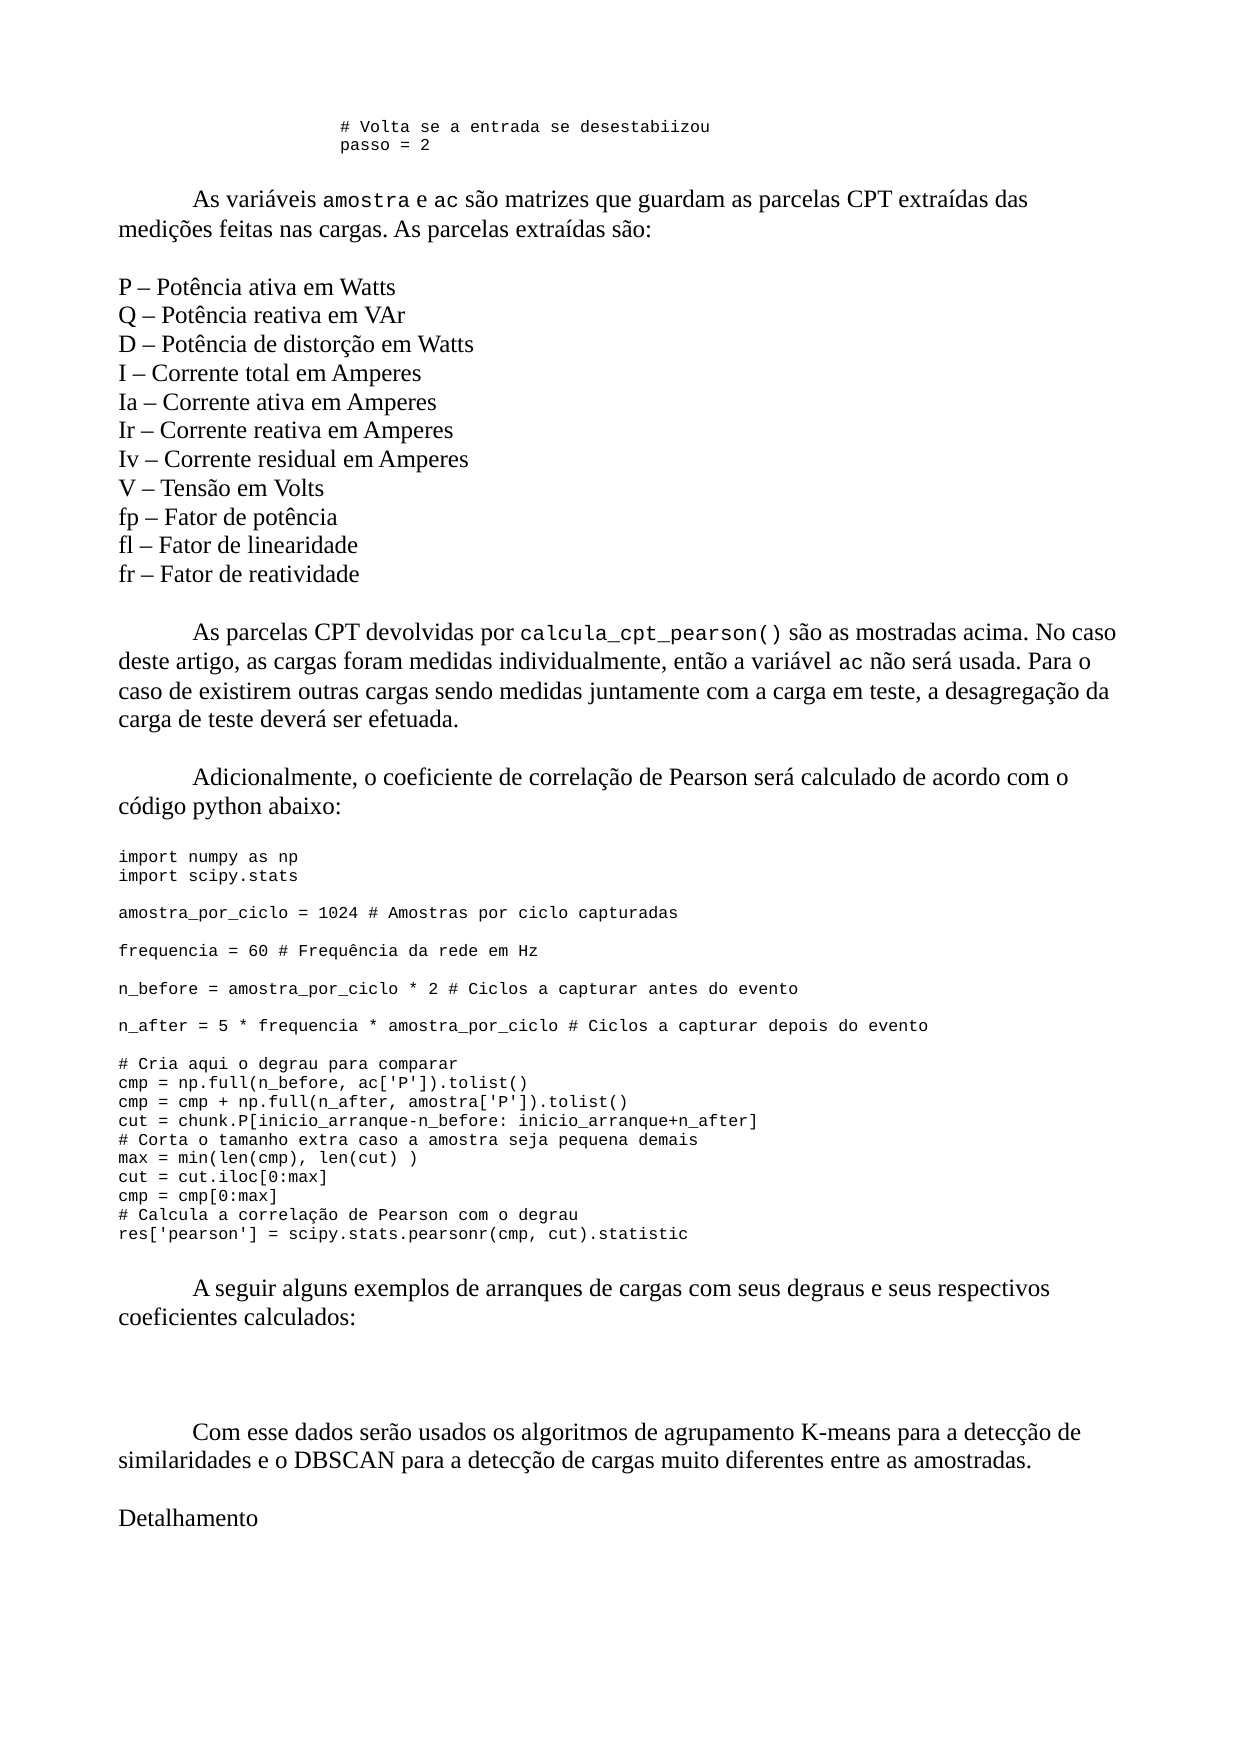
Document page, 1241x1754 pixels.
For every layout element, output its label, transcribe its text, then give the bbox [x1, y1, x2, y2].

text # Corta o tamanho extra caso a amostra seja pequena demais [118, 1131, 1122, 1150]
text max = min(len(cmp), len(cut) ) [118, 1150, 1122, 1169]
text Detalhamento [118, 1503, 1122, 1532]
text Com esse dados serão usados os algoritmos de agrupamento K-means para a detecção de similaridades e o DBSCAN para a detecção de cargas muito diferentes entre as amostradas. [118, 1417, 1122, 1474]
text cut = cut.iloc[0:max] [118, 1169, 1122, 1188]
text Q – Potência reativa em VAr [118, 300, 1122, 329]
text cmp = cmp + np.full(n_after, amostra['P']).tolist() [118, 1093, 1122, 1112]
text res['pearson'] = scipy.stats.pearsonr(cmp, cut).statistic [118, 1225, 1122, 1244]
text n_before = amostra_por_ciclo * 2 # Ciclos a capturar antes do evento [118, 980, 1122, 999]
text amostra_por_ciclo = 1024 # Amostras por ciclo capturadas [118, 905, 1122, 924]
text P – Potência ativa em Watts [118, 272, 1122, 300]
text fp – Fator de potência [118, 502, 1122, 530]
text # Cria aqui o degrau para comparar [118, 1056, 1122, 1074]
text import scipy.stats [118, 867, 1122, 886]
text cmp = cmp[0:max] [118, 1188, 1122, 1207]
text passo = 2 [118, 137, 1122, 156]
text I – Corrente total em Amperes [118, 358, 1122, 387]
text A seguir alguns exemplos de arranques de cargas com seus degraus e seus respectivos coeficientes calculados: [118, 1273, 1122, 1331]
text As variáveis amostra e ac são matrizes que guardam as parcelas CPT extraídas das medições feitas nas cargas. As parcelas extraídas são: [118, 184, 1122, 243]
text Iv – Corrente residual em Amperes [118, 444, 1122, 473]
text frequencia = 60 # Frequência da rede em Hz [118, 943, 1122, 961]
text Ia – Corrente ativa em Amperes [118, 387, 1122, 415]
text Adicionalmente, o coeficiente de correlação de Pearson será calculado de acordo com o código python abaixo: [118, 762, 1122, 819]
text As parcelas CPT devolvidas por calcula_cpt_pearson() são as mostradas acima. No caso deste artigo, as cargas foram medidas individualmente, então a variável ac não será usada. Para o caso de existirem outras cargas sendo medidas juntamente com a carga em teste, a desagregação da carga de teste deverá ser efetuada. [118, 617, 1122, 733]
text fl – Fator de linearidade [118, 530, 1122, 559]
text cut = chunk.P[inicio_arranque-n_before: inicio_arranque+n_after] [118, 1112, 1122, 1131]
text D – Potência de distorção em Watts [118, 329, 1122, 358]
text n_after = 5 * frequencia * amostra_por_ciclo # Ciclos a capturar depois do evento [118, 1018, 1122, 1037]
text Ir – Corrente reativa em Amperes [118, 415, 1122, 444]
text fr – Fator de reatividade [118, 559, 1122, 588]
text # Volta se a entrada se desestabiizou [118, 118, 1122, 137]
text cmp = np.full(n_before, ac['P']).tolist() [118, 1074, 1122, 1093]
text V – Tensão em Volts [118, 473, 1122, 502]
text import numpy as np [118, 848, 1122, 867]
text # Calcula a correlação de Pearson com o degrau [118, 1207, 1122, 1225]
